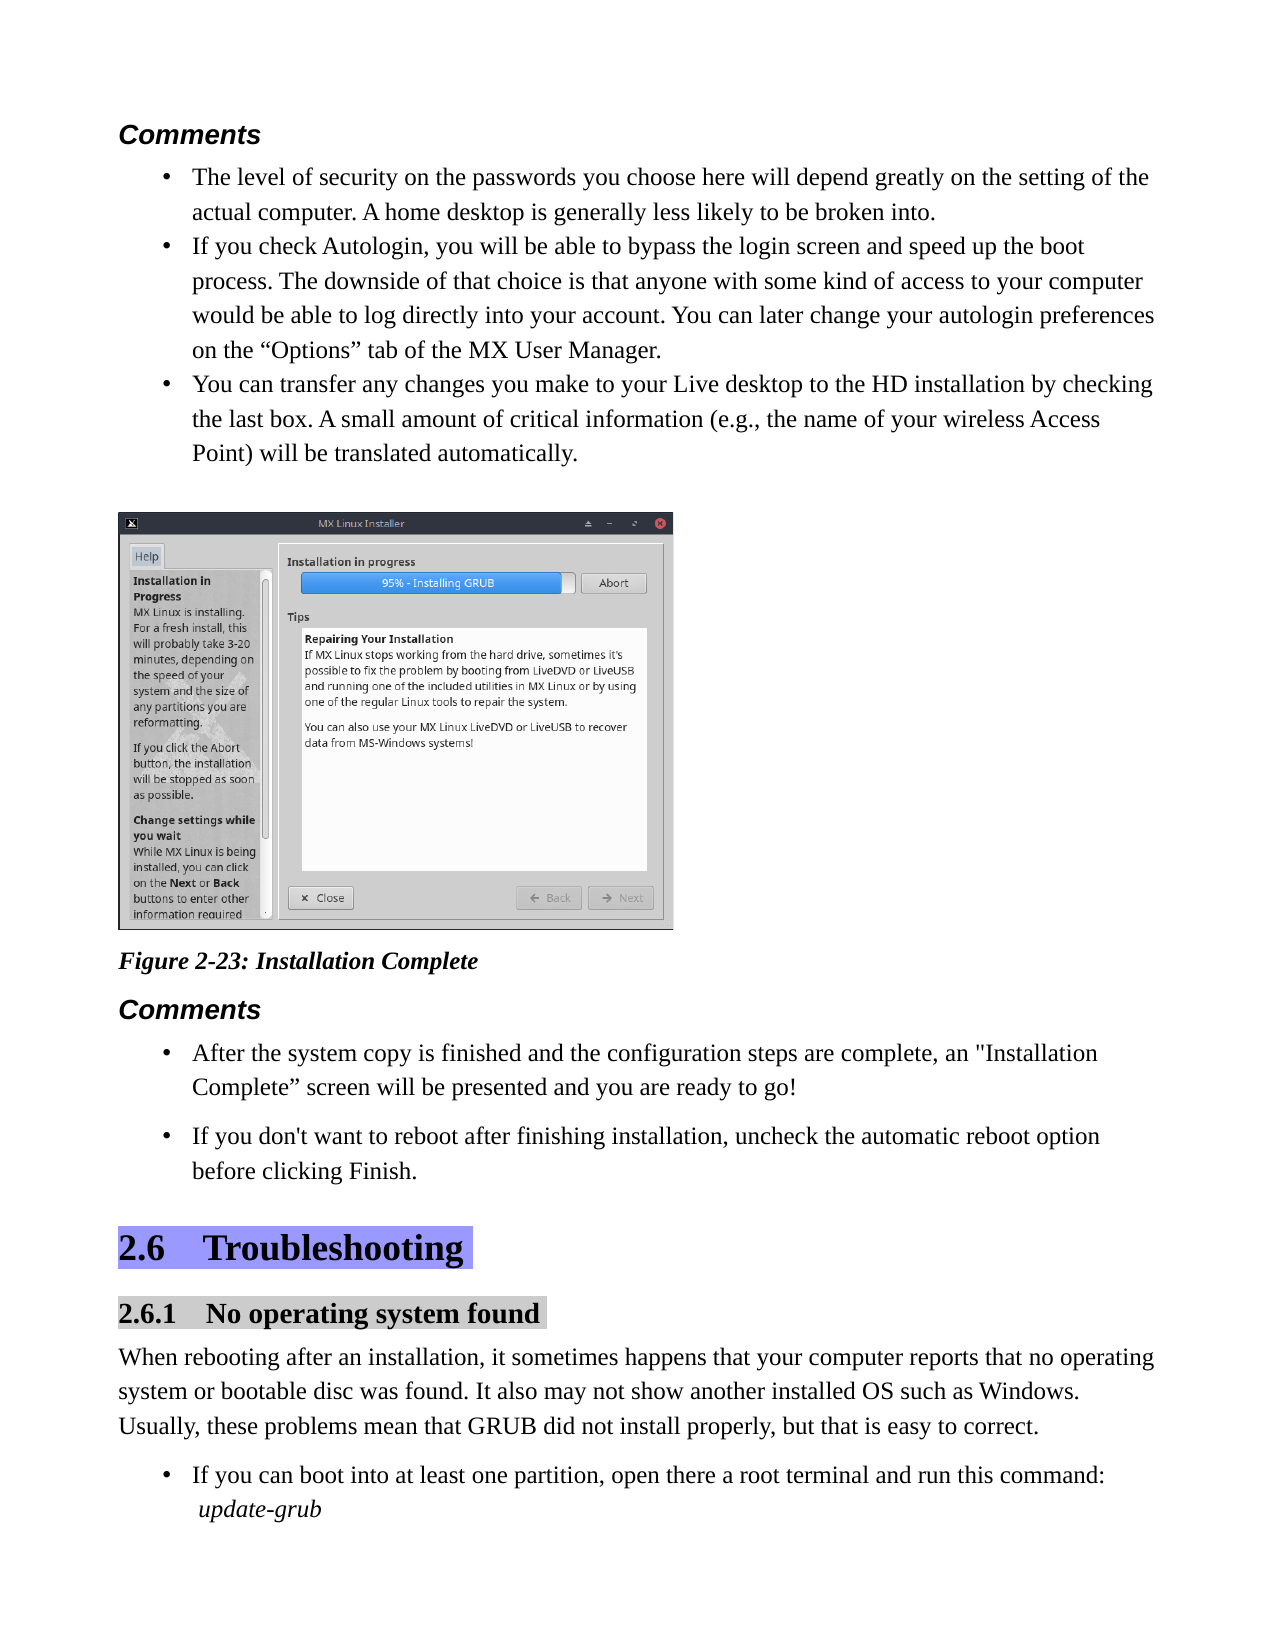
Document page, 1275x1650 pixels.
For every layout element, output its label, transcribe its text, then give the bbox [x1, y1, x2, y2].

subtitle Comments [118, 993, 1157, 1025]
list If you can boot into at least one partition, open there a root terminal and run this command: [162, 1460, 1157, 1489]
list The level of security on the passwords you choose here will depend greatly on the setting of the actual computer. A home desktop is generally less likely to be broken into. [162, 162, 1157, 226]
list If you check Autologin, you will be able to bypass the login screen and speed up the boot process. The downside of that choice is that anyone with some kind of access to your computer would be able to log directly into your account. You can later change your autologin preferences on the “Options” tab of the MX User Manager. [162, 231, 1157, 364]
text Figure 2-23: Installation Complete [118, 946, 1157, 975]
list If you don't want to reboot after finishing installation, uncheck the automatic reboot option before clicking Finish. [162, 1121, 1157, 1184]
text When rebooting after an installation, it sometimes happens that your computer reports that no operating system or bootable disc was found. It also may not show another installed OS such as Windows. Usually, these problems mean that GRUB did not install properly, but that is easy to correct. [118, 1342, 1157, 1439]
subtitle Comments [118, 118, 1157, 150]
list update-grub [162, 1494, 1157, 1523]
list After the system copy is finished and the configuration steps are complete, an "Installation Complete” screen will be presented and you are ready to go! [162, 1038, 1157, 1101]
list You can transfer any changes you make to your Live desktop to the HD installation by checking the last box. A small amount of critical information (e.g., the name of your wireless Access Point) will be translated automatically. [162, 369, 1157, 467]
picture [118, 512, 674, 930]
subtitle 2.6 Troubleshooting [473, 1226, 1157, 1269]
subtitle 2.6.1 No operating system found [547, 1296, 1157, 1329]
